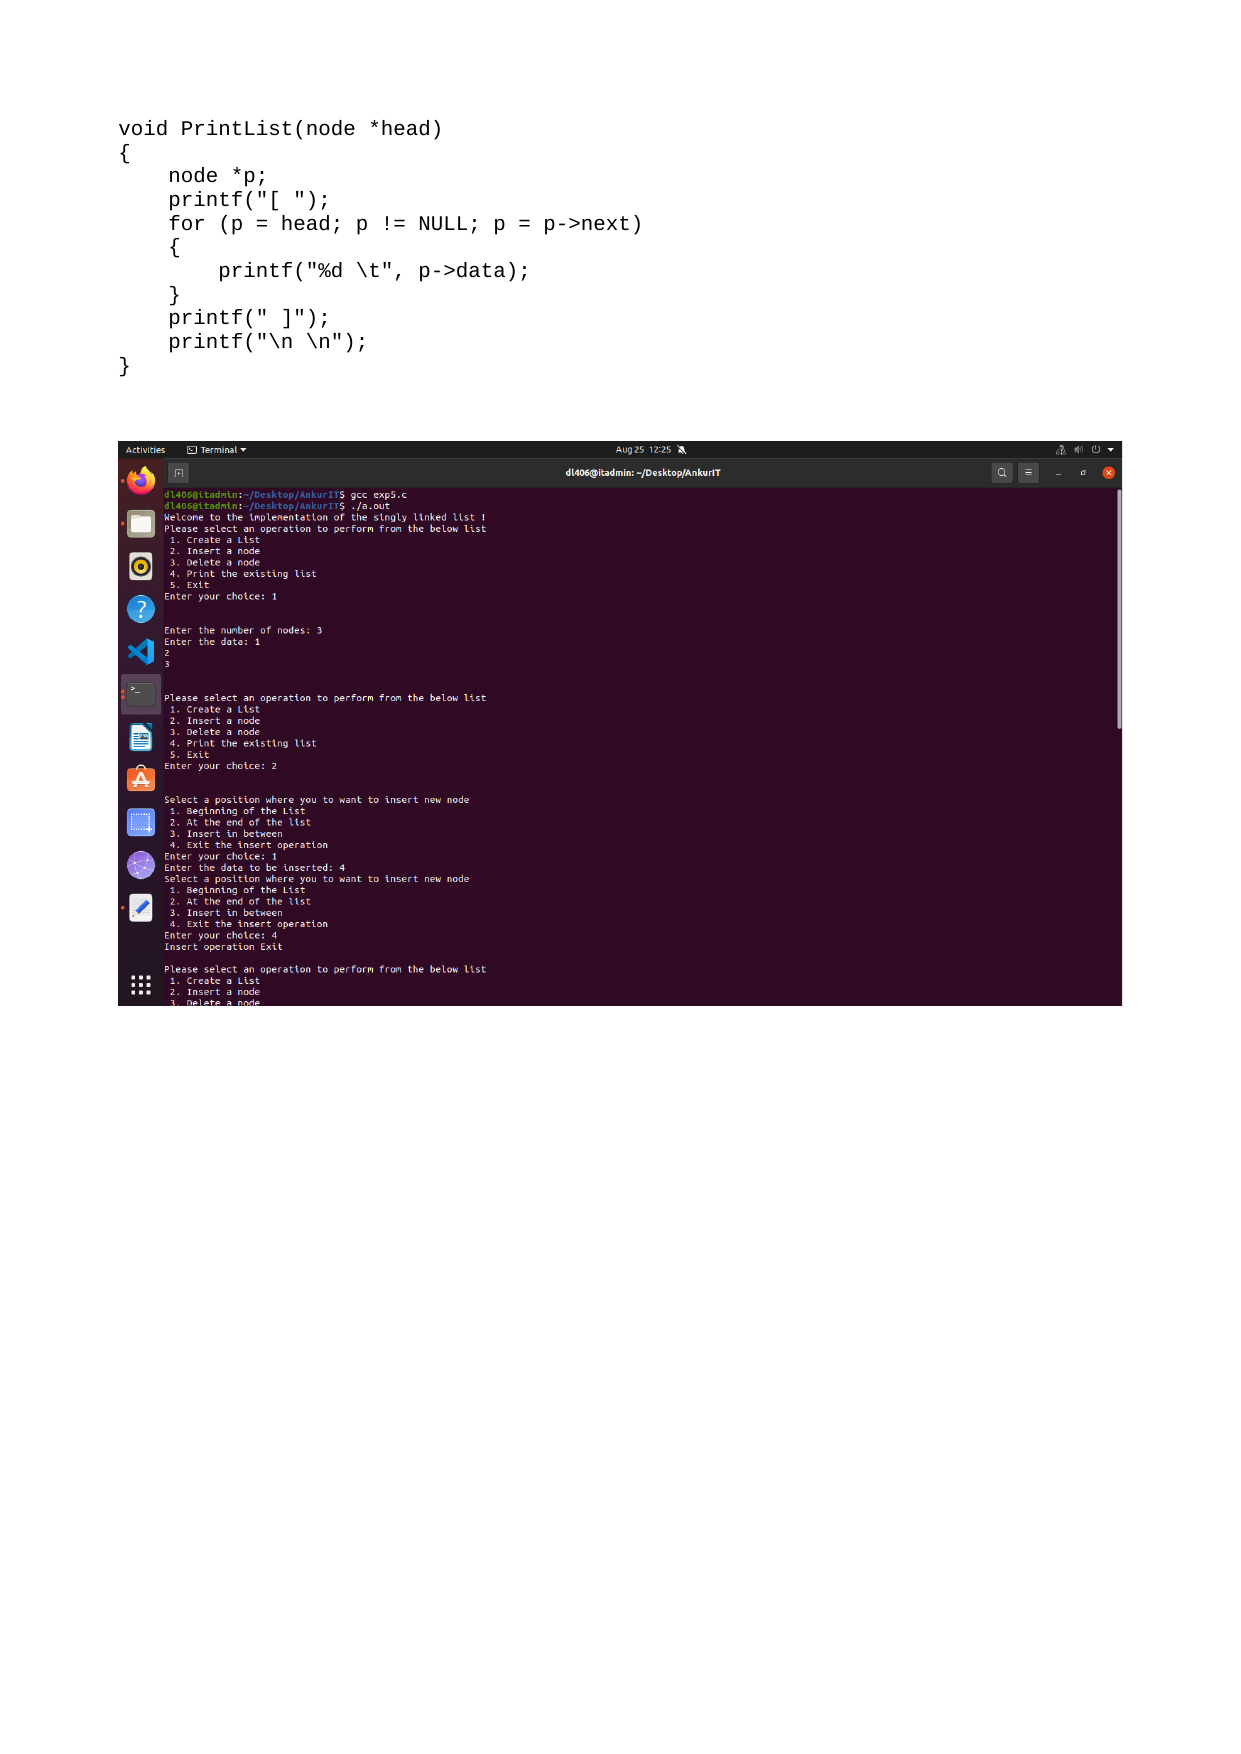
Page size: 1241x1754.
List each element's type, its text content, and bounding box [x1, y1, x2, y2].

text node *p; [118, 165, 1122, 189]
text void PrintList(node *head) [118, 118, 1122, 142]
text printf("[ "); [118, 189, 1122, 213]
text } [118, 354, 1122, 378]
text { [118, 142, 1122, 165]
text printf(" ]"); [118, 307, 1122, 331]
text printf("\n \n"); [118, 331, 1122, 354]
text for (p = head; p != NULL; p = p->next) [118, 213, 1122, 236]
text } [118, 284, 1122, 307]
text printf("%d \t", p->data); [118, 260, 1122, 284]
text { [118, 236, 1122, 260]
picture [118, 441, 1123, 1006]
